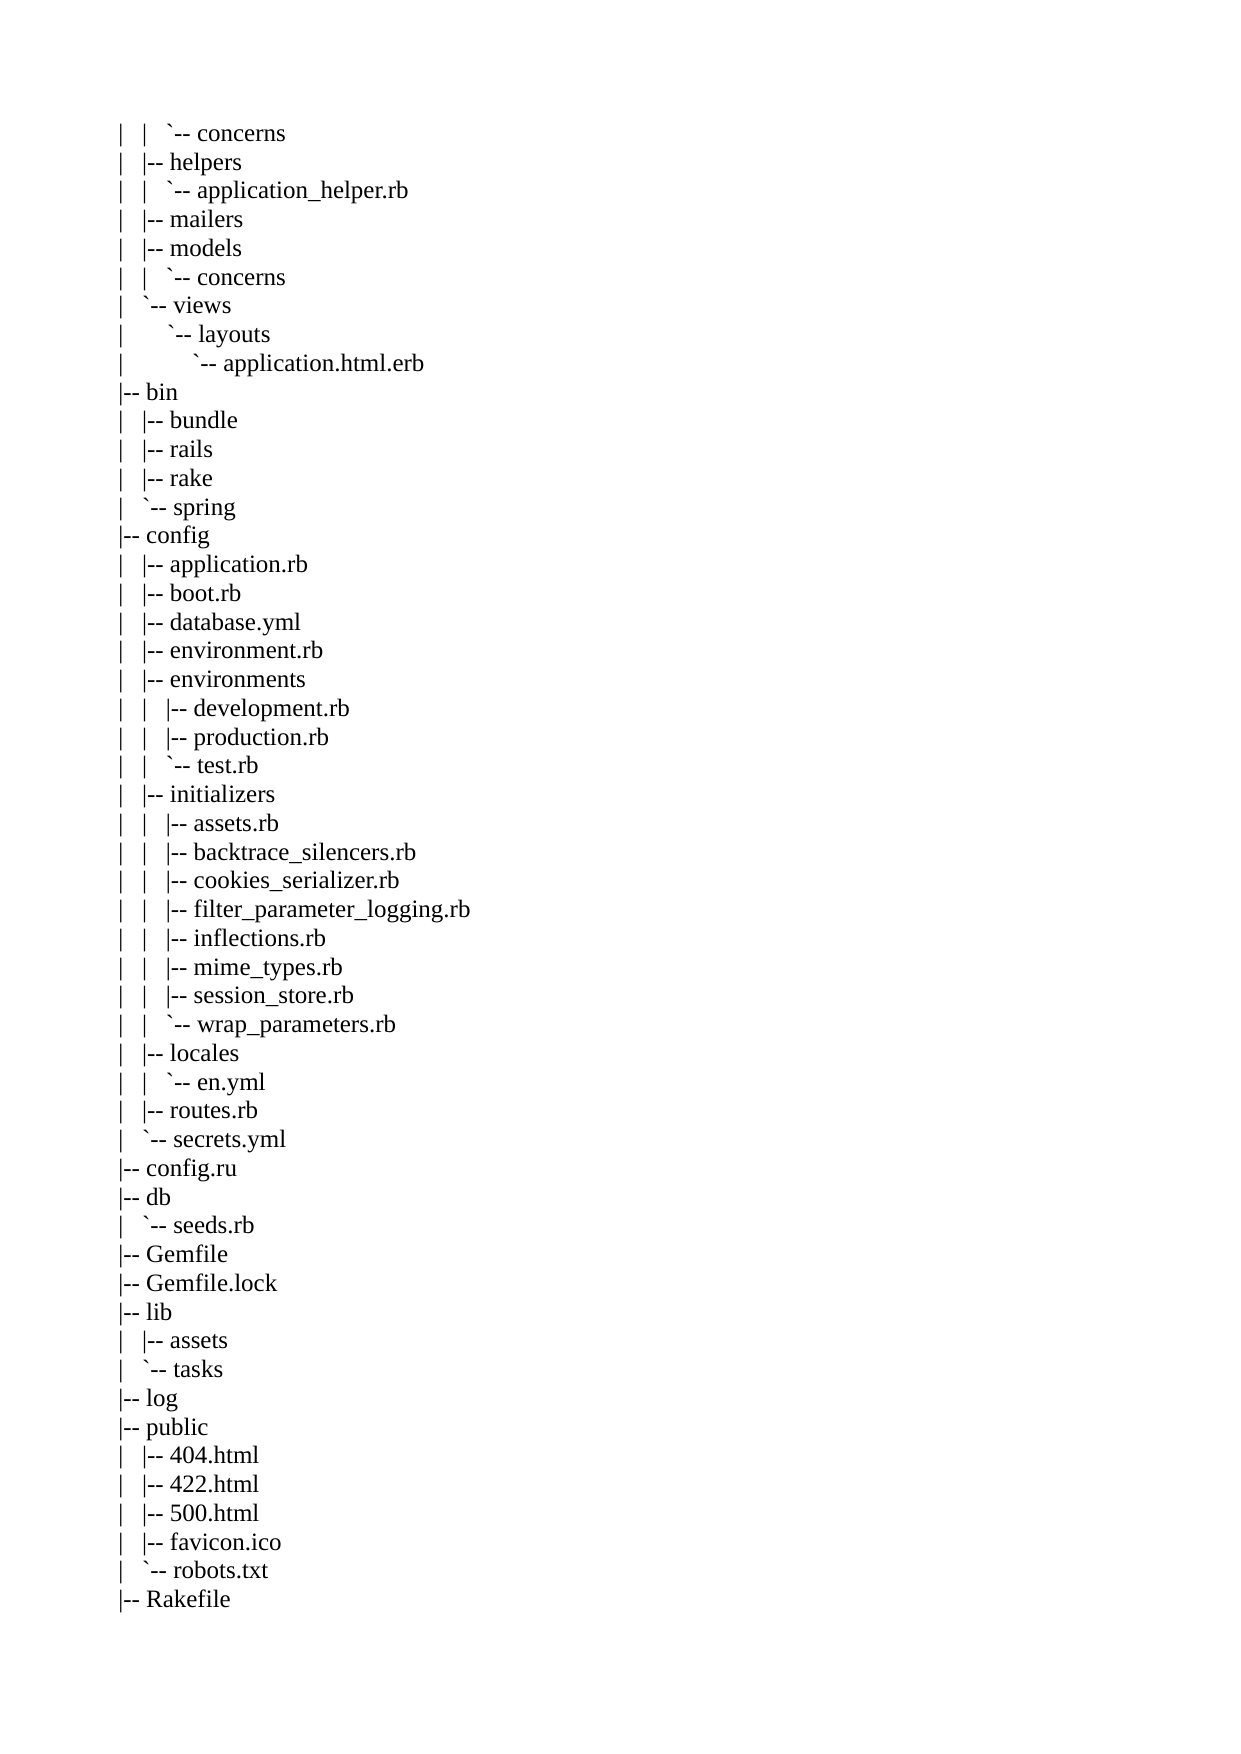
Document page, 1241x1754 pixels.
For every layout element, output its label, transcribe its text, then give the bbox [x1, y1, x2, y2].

text | |-- routes.rb [118, 1096, 1122, 1124]
text | `-- seeds.rb [118, 1211, 1122, 1239]
text |-- Gemfile [118, 1239, 1122, 1268]
text | |-- environments [118, 664, 1122, 693]
text | |-- environment.rb [118, 636, 1122, 664]
text | | |-- mime_types.rb [118, 952, 1122, 981]
text | |-- boot.rb [118, 578, 1122, 607]
text | | |-- inflections.rb [118, 923, 1122, 952]
text | |-- 500.html [118, 1498, 1122, 1527]
text |-- config.ru [118, 1153, 1122, 1182]
text | `-- spring [118, 492, 1122, 521]
text | | `-- concerns [118, 262, 1122, 291]
text | | `-- wrap_parameters.rb [118, 1009, 1122, 1038]
text | |-- database.yml [118, 607, 1122, 636]
text | |-- 404.html [118, 1441, 1122, 1469]
text | |-- mailers [118, 204, 1122, 233]
text |-- config [118, 521, 1122, 549]
text | `-- layouts [118, 319, 1122, 348]
text | `-- application.html.erb [118, 348, 1122, 377]
text | | |-- session_store.rb [118, 981, 1122, 1009]
text | |-- models [118, 233, 1122, 262]
text | | |-- development.rb [118, 693, 1122, 722]
text |-- bin [118, 377, 1122, 406]
text | `-- tasks [118, 1354, 1122, 1383]
text | |-- application.rb [118, 549, 1122, 578]
text | |-- favicon.ico [118, 1527, 1122, 1556]
text |-- db [118, 1182, 1122, 1211]
text |-- Gemfile.lock [118, 1268, 1122, 1297]
text | `-- secrets.yml [118, 1124, 1122, 1153]
text | | `-- test.rb [118, 751, 1122, 779]
text | |-- locales [118, 1038, 1122, 1067]
text | |-- bundle [118, 406, 1122, 434]
text |-- lib [118, 1297, 1122, 1326]
text | |-- rake [118, 463, 1122, 492]
text | | |-- production.rb [118, 722, 1122, 751]
text | | |-- filter_parameter_logging.rb [118, 894, 1122, 923]
text |-- log [118, 1383, 1122, 1412]
text | |-- rails [118, 434, 1122, 463]
text |-- Rakefile [118, 1584, 1122, 1613]
text | |-- assets [118, 1326, 1122, 1354]
text |-- public [118, 1412, 1122, 1441]
text | `-- robots.txt [118, 1556, 1122, 1584]
text | |-- 422.html [118, 1469, 1122, 1498]
text | `-- views [118, 291, 1122, 319]
text | | |-- assets.rb [118, 808, 1122, 837]
text | |-- helpers [118, 147, 1122, 176]
text | | |-- backtrace_silencers.rb [118, 837, 1122, 866]
text | |-- initializers [118, 779, 1122, 808]
text | | `-- concerns [118, 118, 1122, 147]
text | | |-- cookies_serializer.rb [118, 866, 1122, 894]
text | | `-- application_helper.rb [118, 176, 1122, 204]
text | | `-- en.yml [118, 1067, 1122, 1096]
